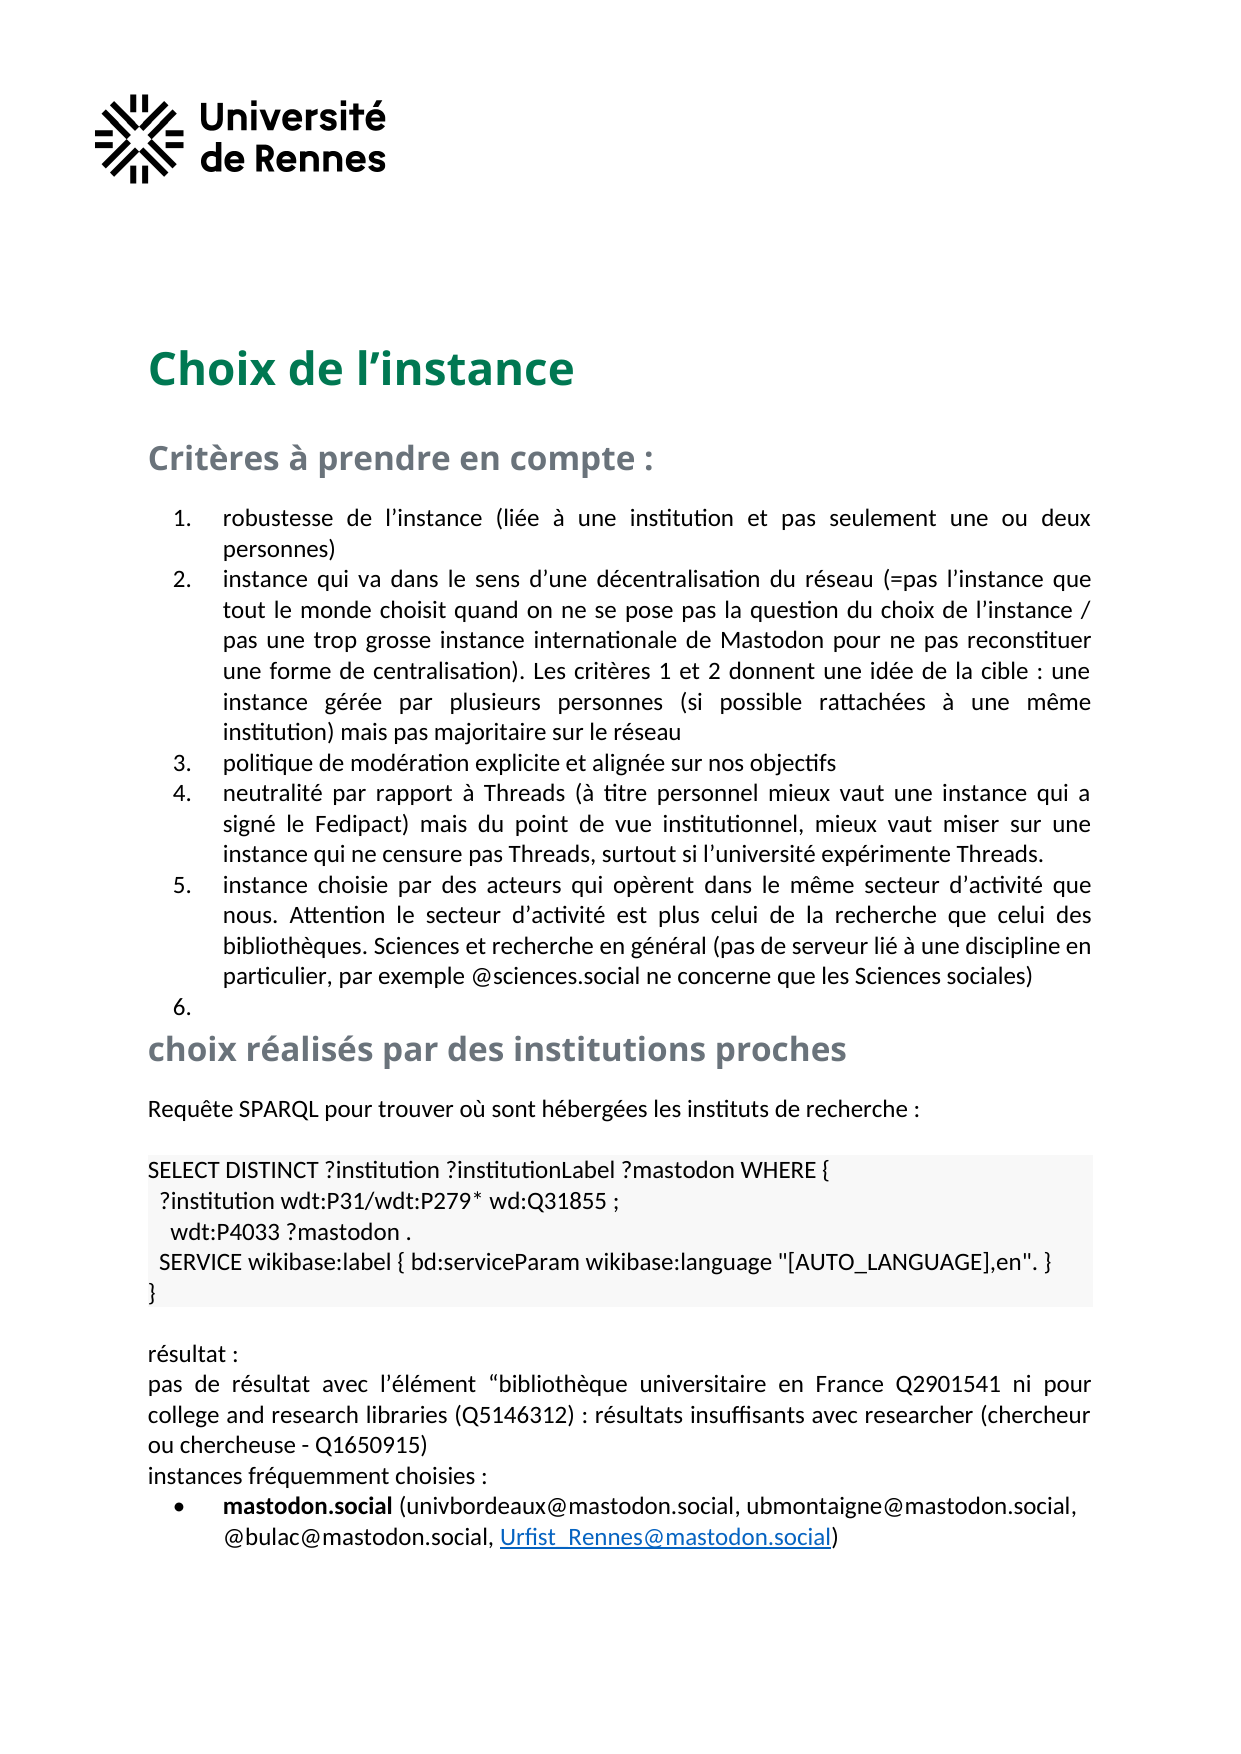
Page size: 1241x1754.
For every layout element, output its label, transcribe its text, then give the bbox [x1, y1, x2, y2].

list robustesse de l’instance (liée à une institution et pas seulement une ou deux personnes) [173, 502, 1093, 563]
list neutralité par rapport à Threads (à titre personnel mieux vaut une instance qui a signé le Fedipact) mais du point de vue institutionnel, mieux vaut miser sur une instance qui ne censure pas Threads, surtout si l’université expérimente Threads. [173, 777, 1093, 869]
text pas de résultat avec l’élément “bibliothèque universitaire en France Q2901541 ni pour college and research libraries (Q5146312) : résultats insuffisants avec researcher (chercheur ou chercheuse - Q1650915) [148, 1368, 1093, 1460]
text Requête SPARQL pour trouver où sont hébergées les instituts de recherche : [148, 1094, 1093, 1124]
text instances fréquemment choisies : [148, 1460, 1093, 1490]
subtitle choix réalisés par des institutions proches [148, 1026, 1093, 1071]
list mastodon.social (univbordeaux@mastodon.social, ubmontaigne@mastodon.social, @bulac@mastodon.social, Urfist_Rennes@mastodon.social) [173, 1490, 1093, 1582]
picture [0, 0, 1241, 184]
subtitle Critères à prendre en compte : [148, 434, 1093, 480]
text SELECT DISTINCT ?institution ?institutionLabel ?mastodon WHERE { ?institution wdt:P31/wdt:P279* wd:Q31855 ; wdt:P4033 ?mastodon . SERVICE wikibase:label { bd:serviceParam wikibase:language "[AUTO_LANGUAGE],en". } } [148, 1155, 1093, 1307]
subtitle Choix de l’instance [148, 337, 1093, 399]
list politique de modération explicite et alignée sur nos objectifs [173, 747, 1093, 777]
list instance choisie par des acteurs qui opèrent dans le même secteur d’activité que nous. Attention le secteur d’activité est plus celui de la recherche que celui des bibliothèques. Sciences et recherche en général (pas de serveur lié à une discipline en particulier, par exemple @sciences.social ne concerne que les Sciences sociales) [173, 869, 1093, 991]
text résultat : [148, 1338, 1093, 1368]
list instance qui va dans le sens d’une décentralisation du réseau (=pas l’instance que tout le monde choisit quand on ne se pose pas la question du choix de l’instance / pas une trop grosse instance internationale de Mastodon pour ne pas reconstituer une forme de centralisation). Les critères 1 et 2 donnent une idée de la cible : une instance gérée par plusieurs personnes (si possible rattachées à une même institution) mais pas majoritaire sur le réseau [173, 563, 1093, 747]
